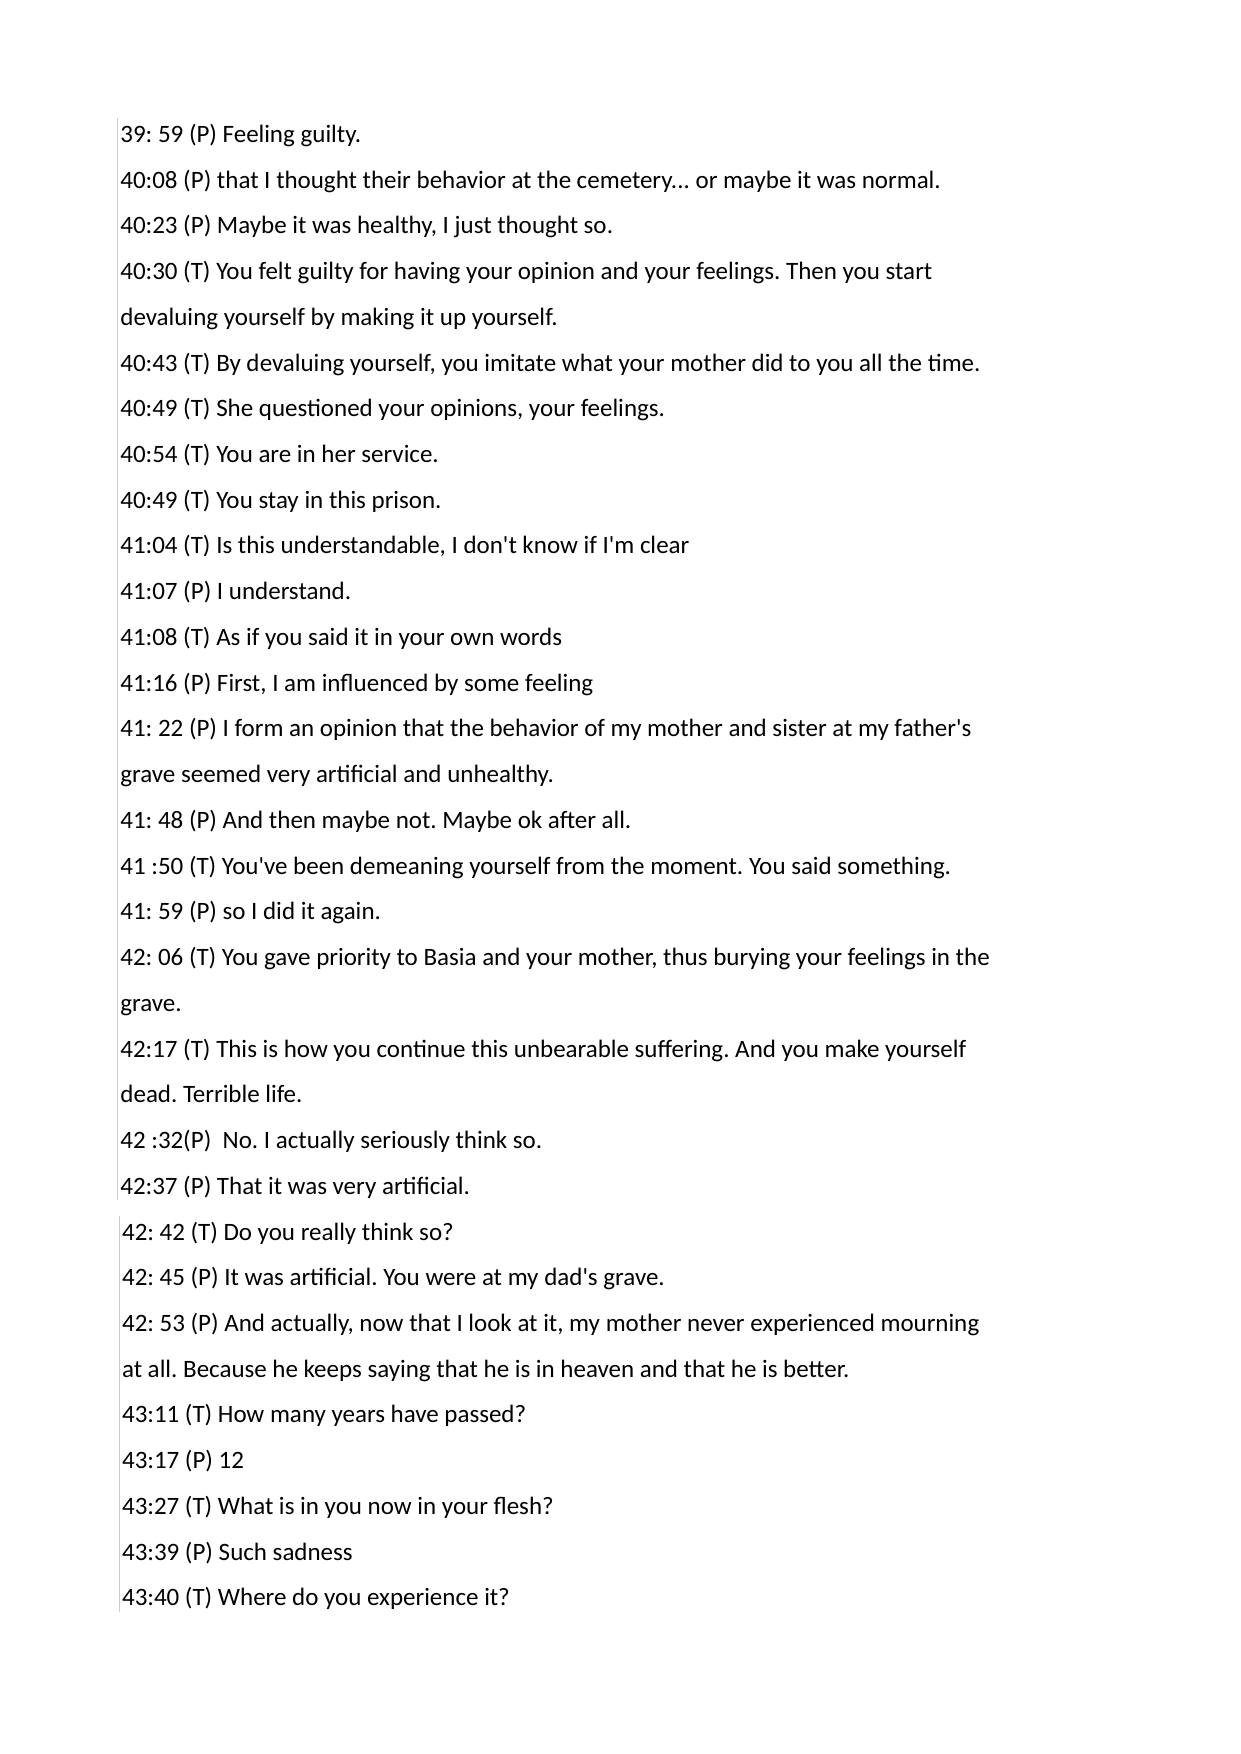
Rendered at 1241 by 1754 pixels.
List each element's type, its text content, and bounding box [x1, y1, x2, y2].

text 40:08 (P) that I thought their behavior at the cemetery... or maybe it was normal. [118, 164, 1005, 194]
text 41: 48 (P) And then maybe not. Maybe ok after all. [118, 804, 1005, 834]
text 41:16 (P) First, I am influenced by some feeling [118, 667, 1005, 697]
text 41 :50 (T) You've been demeaning yourself from the moment. You said something. [118, 850, 1005, 880]
text 43:11 (T) How many years have passed? [120, 1398, 1005, 1429]
text 42 :32(P) No. I actually seriously think so. [118, 1124, 1005, 1155]
text 43:40 (T) Where do you experience it? [120, 1581, 1005, 1612]
text 41:08 (T) As if you said it in your own words [118, 621, 1005, 652]
text 42:17 (T) This is how you continue this unbearable suffering. And you make yourself dead. Terrible life. [118, 1033, 1005, 1109]
text 40:23 (P) Maybe it was healthy, I just thought so. [118, 209, 1005, 240]
text 41: 59 (P) so I did it again. [118, 896, 1005, 926]
text 42: 53 (P) And actually, now that I look at it, my mother never experienced mourning at all. Because he keeps saying that he is in heaven and that he is better. [120, 1307, 1005, 1383]
text 42: 42 (T) Do you really think so? [120, 1216, 1005, 1246]
text 40:30 (T) You felt guilty for having your opinion and your feelings. Then you start devaluing yourself by making it up yourself. [118, 255, 1005, 332]
text 39: 59 (P) Feeling guilty. [118, 118, 1005, 149]
text 42:37 (P) That it was very artificial. [118, 1170, 1005, 1200]
text 41:07 (P) I understand. [118, 575, 1005, 606]
text 40:49 (T) She questioned your opinions, your feelings. [118, 392, 1005, 423]
text 42: 45 (P) It was artificial. You were at my dad's grave. [120, 1261, 1005, 1292]
text 43:27 (T) What is in you now in your flesh? [120, 1490, 1005, 1521]
text 41:04 (T) Is this understandable, I don't know if I'm clear [118, 530, 1005, 560]
text 42: 06 (T) You gave priority to Basia and your mother, thus burying your feelings in the grave. [118, 941, 1005, 1017]
text 40:54 (T) You are in her service. [118, 438, 1005, 469]
text 43:39 (P) Such sadness [120, 1536, 1005, 1566]
text 43:17 (P) 12 [120, 1444, 1005, 1475]
text 41: 22 (P) I form an opinion that the behavior of my mother and sister at my father's grave seemed very artificial and unhealthy. [118, 713, 1005, 789]
text 40:43 (T) By devaluing yourself, you imitate what your mother did to you all the time. [118, 347, 1005, 377]
text 40:49 (T) You stay in this prison. [118, 484, 1005, 514]
